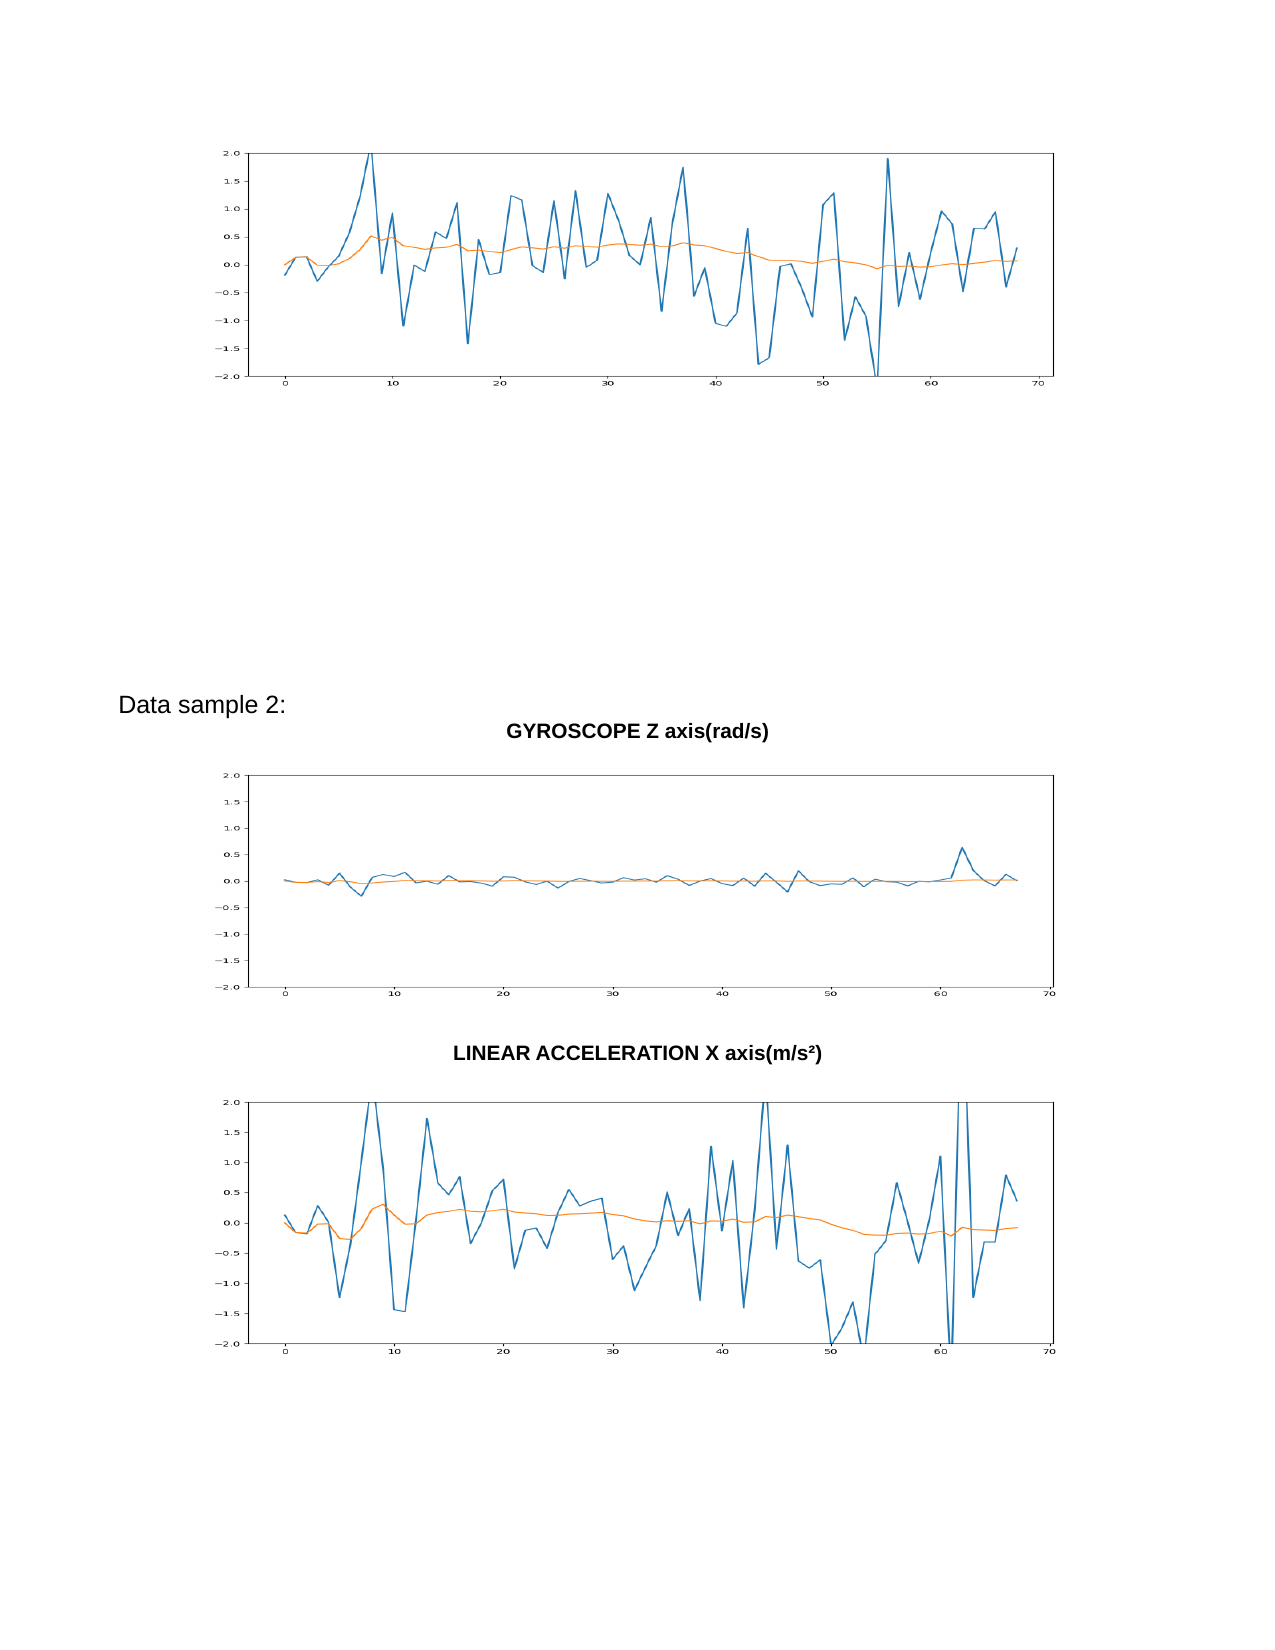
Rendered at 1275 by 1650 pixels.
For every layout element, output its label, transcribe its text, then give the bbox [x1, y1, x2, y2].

picture [118, 743, 1157, 1017]
picture [118, 1065, 1157, 1378]
picture [118, 118, 1157, 408]
text Data sample 2: [118, 690, 1157, 719]
text GYROSCOPE Z axis(rad/s) [118, 719, 1157, 743]
text LINEAR ACCELERATION X axis(m/s²) [118, 1041, 1157, 1065]
